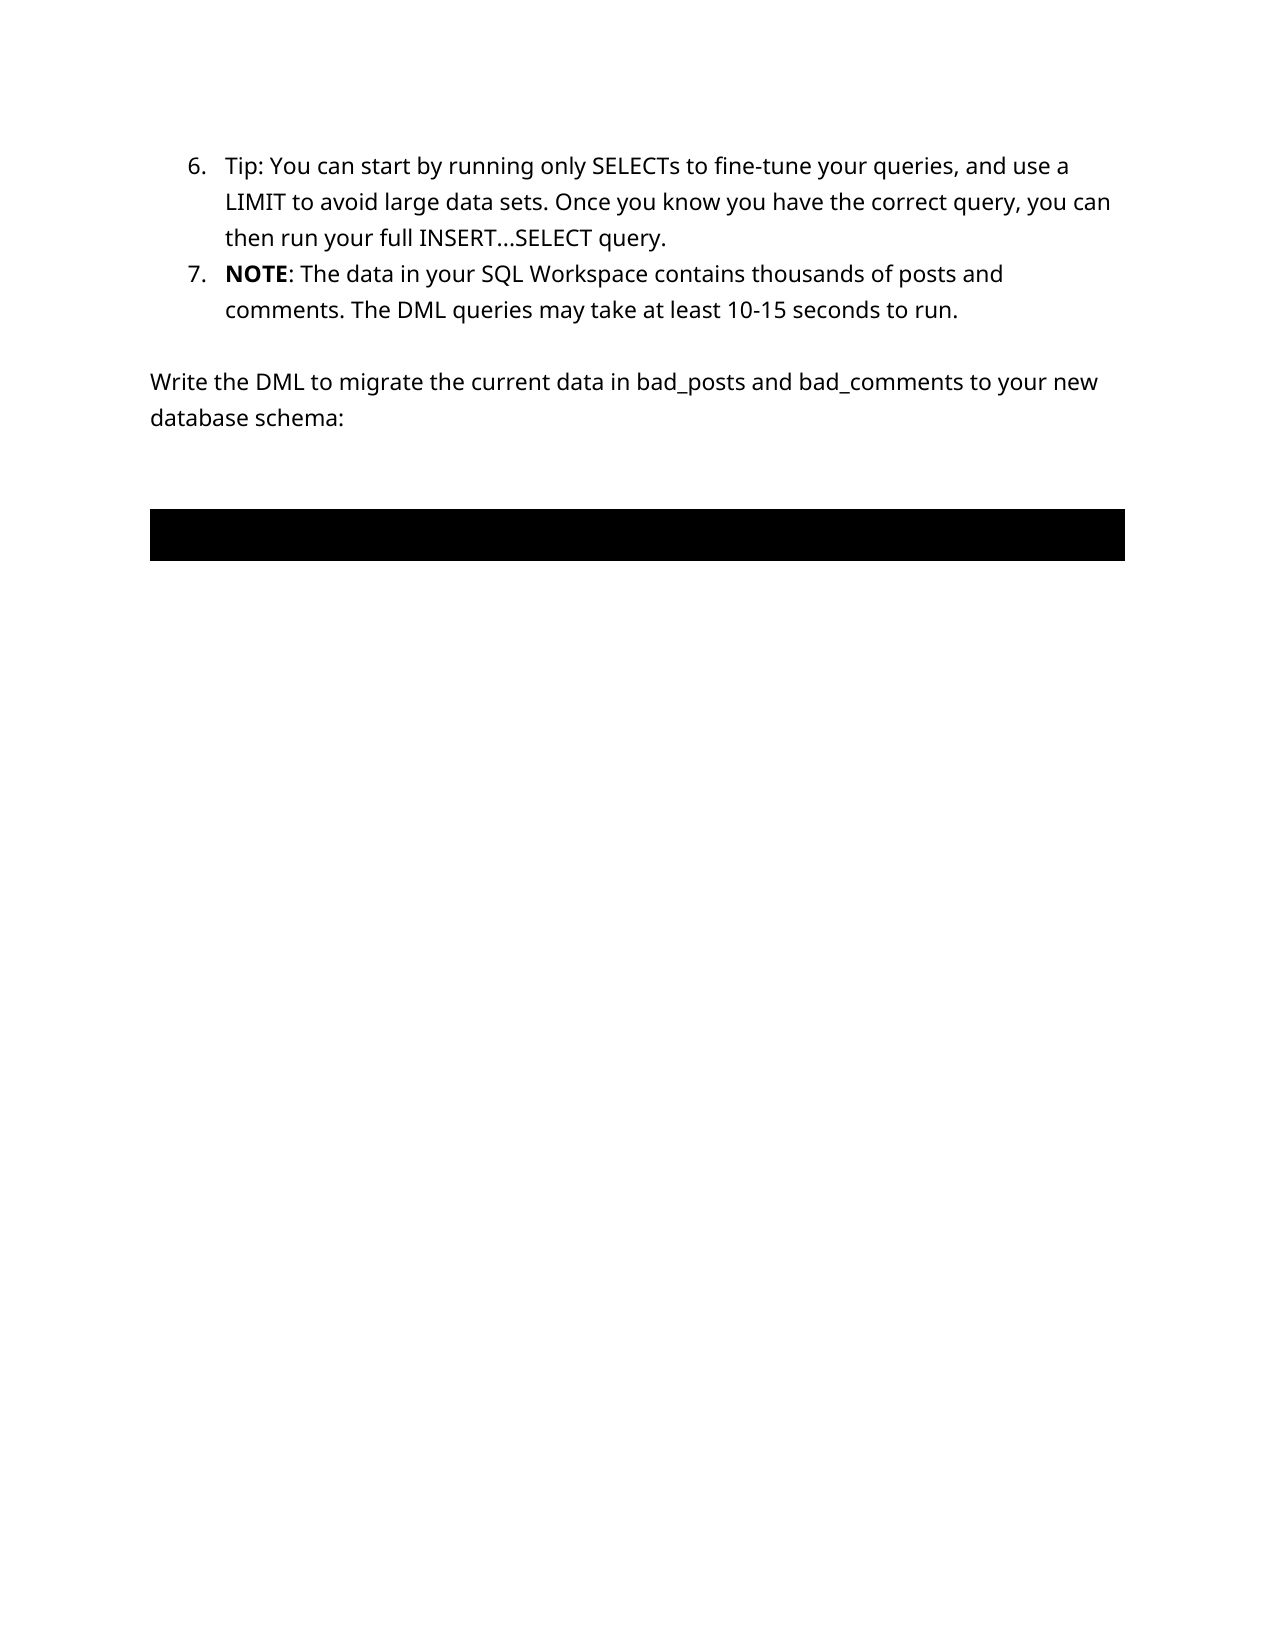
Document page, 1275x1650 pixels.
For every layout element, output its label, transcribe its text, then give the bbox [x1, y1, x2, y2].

list Tip: You can start by running only SELECTs to fine-tune your queries, and use a LIMIT to avoid large data sets. Once you know you have the correct query, you can then run your full INSERT...SELECT query. [187, 150, 1125, 253]
text Write the DML to migrate the current data in bad_posts and bad_comments to your new database schema: [150, 366, 1125, 433]
list NOTE: The data in your SQL Workspace contains thousands of posts and comments. The DML queries may take at least 10-15 seconds to run. [187, 258, 1125, 325]
table_header [150, 509, 1125, 561]
